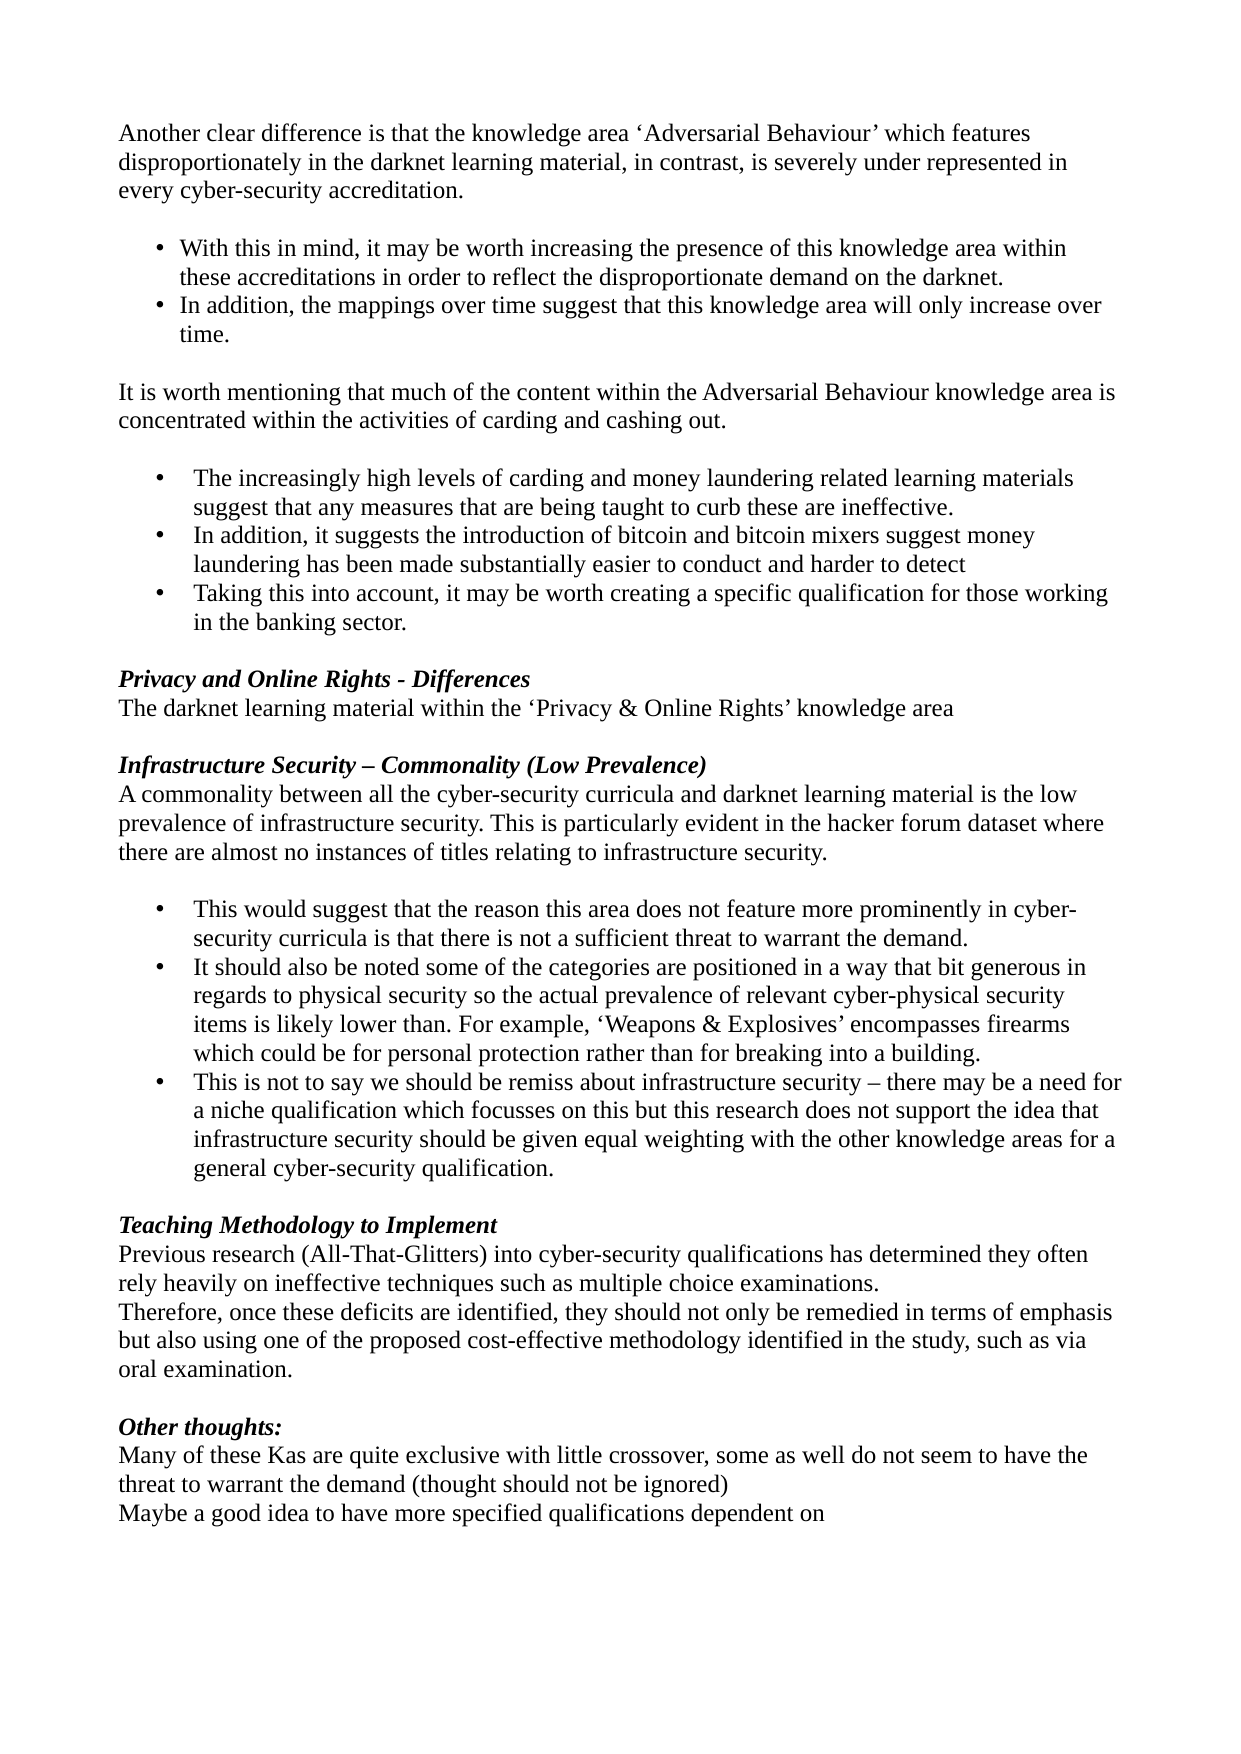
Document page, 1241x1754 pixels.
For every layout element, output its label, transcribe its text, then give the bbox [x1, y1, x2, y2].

list In addition, the mappings over time suggest that this knowledge area will only increase over time. [156, 291, 1122, 348]
text It is worth mentioning that much of the content within the Adversarial Behaviour knowledge area is concentrated within the activities of carding and cashing out. [118, 377, 1122, 434]
list This is not to say we should be remiss about infrastructure security – there may be a need for a niche qualification which focusses on this but this research does not support the idea that infrastructure security should be given equal weighting with the other knowledge areas for a general cyber-security qualification. [156, 1067, 1122, 1182]
text Previous research (All-That-Glitters) into cyber-security qualifications has determined they often rely heavily on ineffective techniques such as multiple choice examinations. [118, 1239, 1122, 1297]
text Many of these Kas are quite exclusive with little crossover, some as well do not seem to have the threat to warrant the demand (thought should not be ignored) [118, 1441, 1122, 1498]
text Another clear difference is that the knowledge area ‘Adversarial Behaviour’ which features disproportionately in the darknet learning material, in contrast, is severely under represented in every cyber-security accreditation. [118, 118, 1122, 204]
text Teaching Methodology to Implement [118, 1211, 1122, 1239]
text Other thoughts: [118, 1412, 1122, 1441]
text Therefore, once these deficits are identified, they should not only be remedied in terms of emphasis but also using one of the proposed cost-effective methodology identified in the study, such as via oral examination. [118, 1297, 1122, 1383]
list With this in mind, it may be worth increasing the presence of this knowledge area within these accreditations in order to reflect the disproportionate demand on the darknet. [156, 233, 1122, 291]
text Maybe a good idea to have more specified qualifications dependent on [118, 1498, 1122, 1527]
text The darknet learning material within the ‘Privacy & Online Rights’ knowledge area [118, 693, 1122, 722]
text Privacy and Online Rights - Differences [118, 664, 1122, 693]
text A commonality between all the cyber-security curricula and darknet learning material is the low prevalence of infrastructure security. This is particularly evident in the hacker forum dataset where there are almost no instances of titles relating to infrastructure security. [118, 779, 1122, 866]
list This would suggest that the reason this area does not feature more prominently in cyber-security curricula is that there is not a sufficient threat to warrant the demand. [156, 894, 1122, 952]
list Taking this into account, it may be worth creating a specific qualification for those working in the banking sector. [156, 578, 1122, 636]
list It should also be noted some of the categories are positioned in a way that bit generous in regards to physical security so the actual prevalence of relevant cyber-physical security items is likely lower than. For example, ‘Weapons & Explosives’ encompasses firearms which could be for personal protection rather than for breaking into a building. [156, 952, 1122, 1067]
list In addition, it suggests the introduction of bitcoin and bitcoin mixers suggest money laundering has been made substantially easier to conduct and harder to detect [156, 521, 1122, 578]
text Infrastructure Security – Commonality (Low Prevalence) [118, 751, 1122, 779]
list The increasingly high levels of carding and money laundering related learning materials suggest that any measures that are being taught to curb these are ineffective. [156, 463, 1122, 521]
